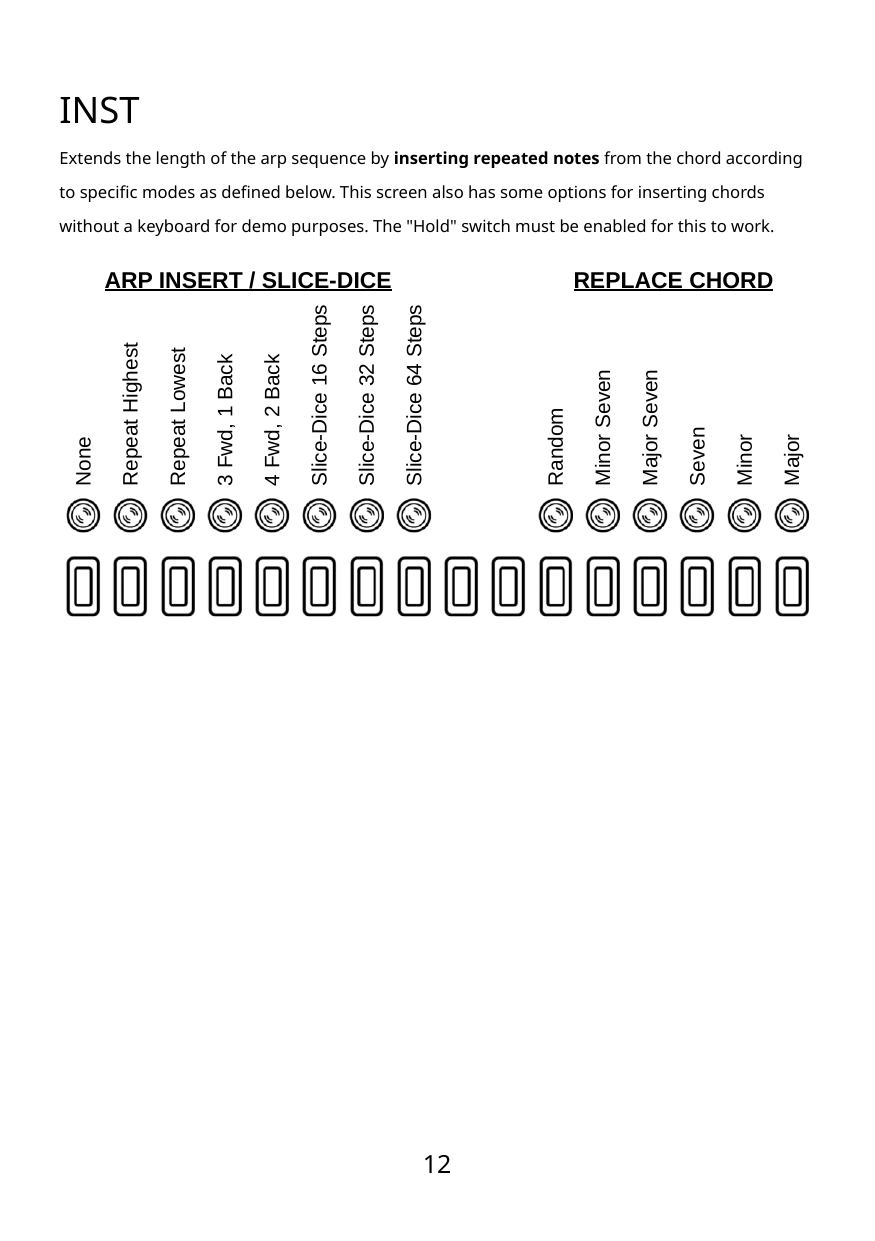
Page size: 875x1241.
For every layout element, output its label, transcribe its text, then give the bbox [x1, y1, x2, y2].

table_cell [390, 492, 437, 556]
picture [773, 555, 810, 617]
table_cell [484, 299, 531, 492]
table_cell Repeat Lowest [154, 299, 201, 492]
table_cell [720, 556, 767, 639]
table_cell [579, 556, 626, 639]
picture [64, 555, 101, 617]
table_cell Major Seven [626, 299, 673, 492]
table_cell [437, 492, 484, 556]
table_cell [531, 556, 579, 639]
table_cell Repeat Highest [106, 299, 153, 492]
picture [678, 497, 715, 533]
table_cell [248, 556, 295, 639]
subtitle INST [59, 84, 815, 134]
picture [206, 497, 243, 533]
picture [395, 555, 432, 617]
table_cell [59, 492, 106, 556]
picture [726, 555, 762, 617]
picture [537, 555, 573, 617]
picture [206, 555, 243, 617]
picture [301, 497, 337, 533]
picture [442, 555, 479, 617]
picture [112, 555, 148, 617]
picture [301, 555, 337, 617]
table_cell [720, 492, 767, 556]
table_cell Major [768, 299, 815, 492]
picture [395, 497, 432, 533]
picture [678, 555, 715, 617]
text Extends the length of the arp sequence by inserting repeated notes from the chord according to specific modes as defined below. This screen also has some options for inserting chords without a keyboard for demo purposes. The "Hold" switch must be enabled for this to work. [59, 146, 815, 237]
table_cell Slice-Dice 64 Steps [390, 299, 437, 492]
picture [159, 497, 195, 533]
table_cell [579, 492, 626, 556]
table_cell [626, 556, 673, 639]
picture [65, 497, 101, 533]
table_cell [295, 492, 342, 556]
table_cell None [59, 299, 106, 492]
picture [348, 555, 384, 617]
table_cell [531, 492, 579, 556]
table_cell [673, 556, 720, 639]
picture [726, 497, 762, 533]
table_cell [626, 492, 673, 556]
table_cell [484, 492, 531, 556]
picture [253, 555, 290, 617]
picture [631, 497, 668, 533]
picture [631, 555, 668, 617]
table_cell [390, 556, 437, 639]
table_cell [343, 492, 390, 556]
table_cell Slice-Dice 16 Steps [295, 299, 342, 492]
table_cell [768, 492, 815, 556]
table_header [484, 261, 531, 299]
table_cell [201, 492, 248, 556]
table_cell [201, 556, 248, 639]
table_header REPLACE CHORD [531, 261, 815, 299]
table_cell 4 Fwd, 2 Back [248, 299, 295, 492]
table_cell Minor [720, 299, 767, 492]
table_cell 3 Fwd, 1 Back [201, 299, 248, 492]
table_header [437, 261, 484, 299]
picture [348, 497, 384, 533]
picture [253, 497, 290, 533]
picture [112, 497, 148, 533]
table_cell [673, 492, 720, 556]
picture [159, 555, 195, 617]
table_cell [437, 299, 484, 492]
table_header ARP INSERT / SLICE-DICE [59, 261, 437, 299]
table_cell Minor Seven [579, 299, 626, 492]
table_cell [106, 556, 153, 639]
table_cell Slice-Dice 32 Steps [343, 299, 390, 492]
table_cell [768, 556, 815, 639]
table_cell [295, 556, 342, 639]
table_cell [437, 556, 484, 639]
table_cell [484, 556, 531, 639]
table_cell Seven [673, 299, 720, 492]
table_cell [59, 556, 106, 639]
table_cell Random [531, 299, 579, 492]
picture [584, 555, 621, 617]
picture [773, 497, 810, 533]
table_cell [106, 492, 153, 556]
picture [584, 497, 621, 533]
table_cell [343, 556, 390, 639]
table_cell [154, 556, 201, 639]
picture [537, 497, 573, 533]
picture [489, 555, 526, 617]
table_cell [248, 492, 295, 556]
table_cell [154, 492, 201, 556]
